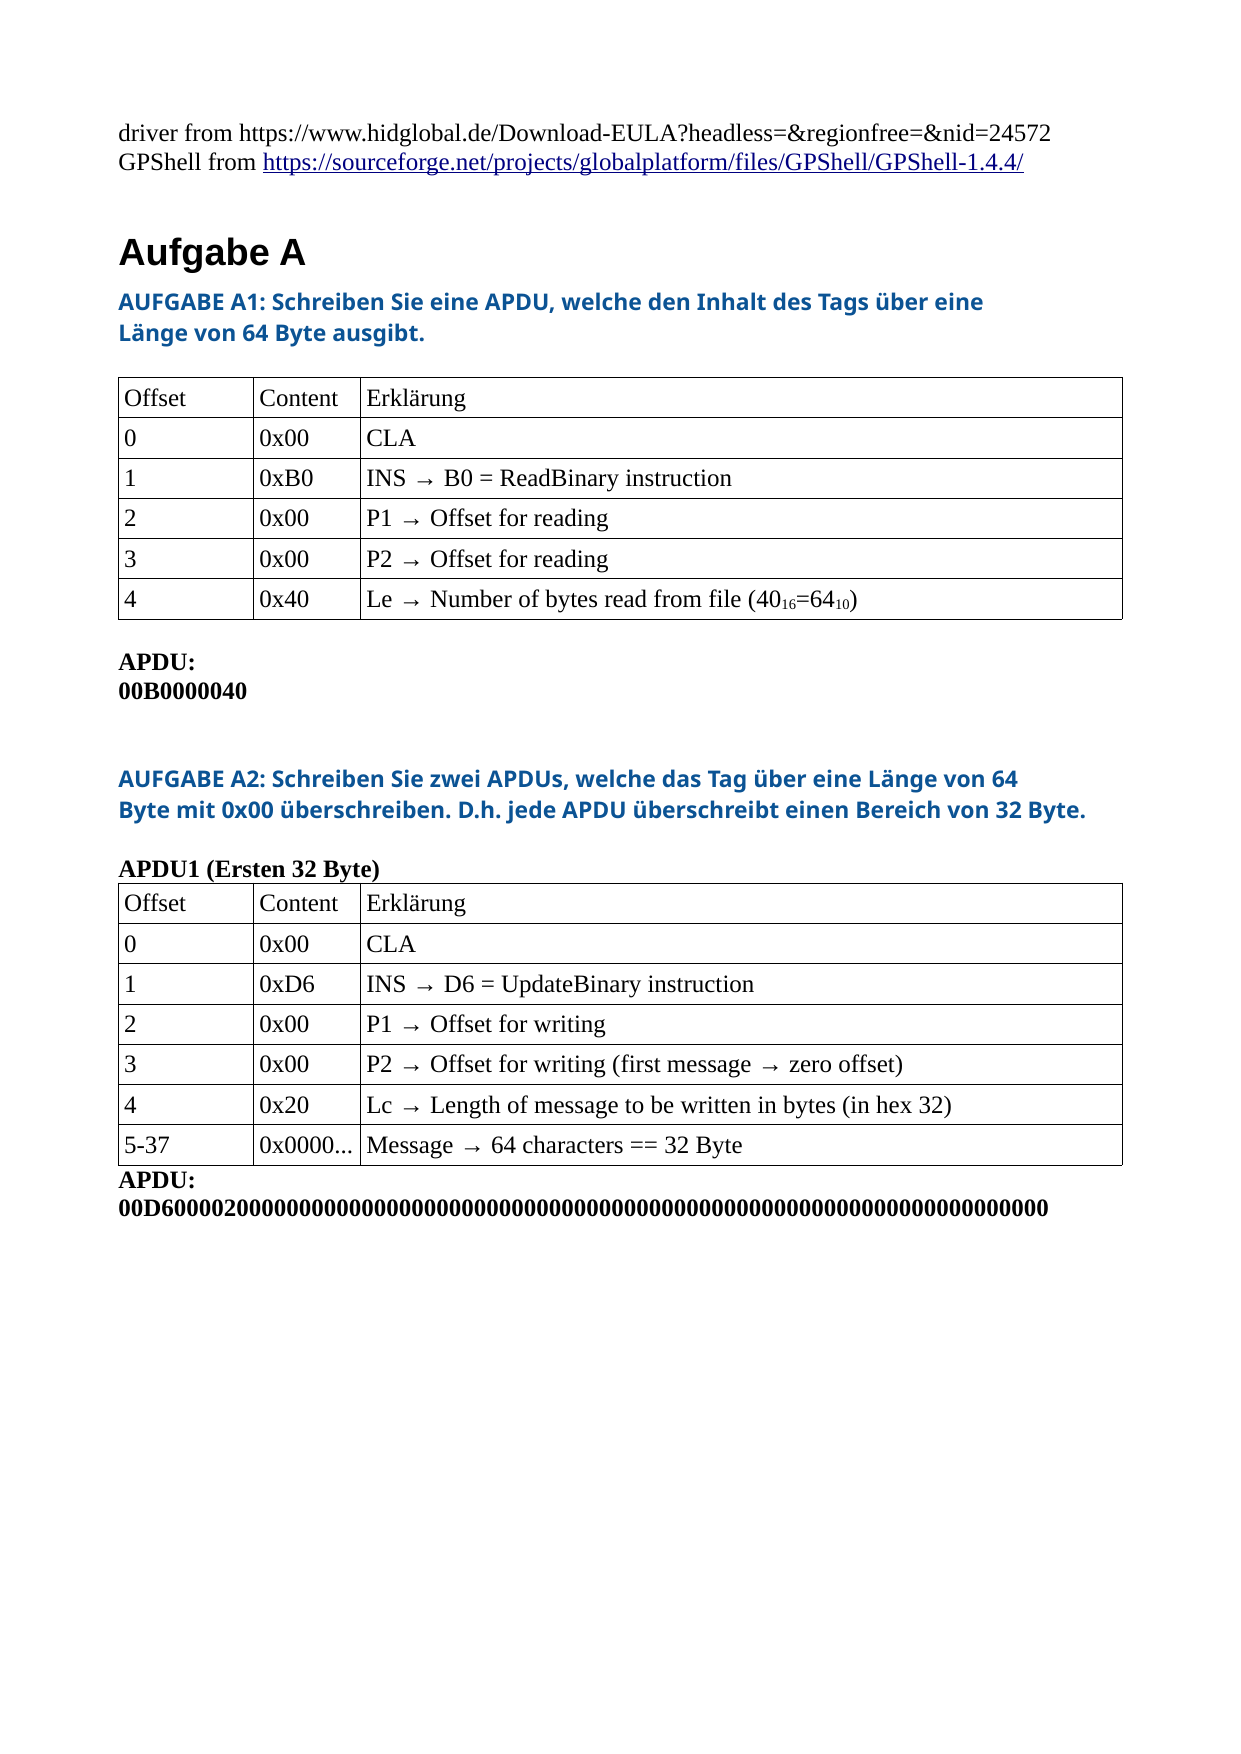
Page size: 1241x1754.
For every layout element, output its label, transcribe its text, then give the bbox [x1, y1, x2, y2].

table_cell 0x00 [254, 539, 360, 578]
table_header Content [254, 378, 360, 417]
table_cell 0xD6 [254, 964, 360, 1003]
table_cell P1 → Offset for reading [361, 499, 1122, 538]
table_cell 3 [119, 1045, 253, 1084]
text AUFGABE A1: Schreiben Sie eine APDU, welche den Inhalt des Tags über eine [118, 286, 1122, 317]
table_cell 0x00 [254, 1005, 360, 1044]
text Länge von 64 Byte ausgibt. [118, 317, 1122, 348]
text 00B0000040 [118, 676, 1122, 705]
table_cell INS → D6 = UpdateBinary instruction [361, 964, 1122, 1003]
table_cell P2 → Offset for reading [361, 539, 1122, 578]
table_cell P2 → Offset for writing (first message → zero offset) [361, 1045, 1122, 1084]
table_cell 0x00 [254, 418, 360, 457]
table_cell 1 [119, 964, 253, 1003]
table_cell 0x40 [254, 579, 360, 619]
table_header Erklärung [361, 378, 1122, 417]
table_cell 0x00 [254, 1045, 360, 1084]
table_cell Le → Number of bytes read from file (4016=6410) [361, 579, 1122, 619]
text APDU: [118, 647, 1122, 676]
table_cell 0 [119, 924, 253, 963]
text GPShell from https://sourceforge.net/projects/globalplatform/files/GPShell/GPShell-1.4.4/ [118, 147, 1122, 176]
table_cell 1 [119, 459, 253, 498]
table_cell 0 [119, 418, 253, 457]
table_cell 2 [119, 1005, 253, 1044]
table_header Offset [119, 884, 253, 923]
table_cell 4 [119, 1085, 253, 1124]
table_cell 4 [119, 579, 253, 619]
table_cell 0x0000... [254, 1125, 360, 1165]
table_cell 5-37 [119, 1125, 253, 1165]
text APDU1 (Ersten 32 Byte) [118, 854, 1122, 882]
table_cell P1 → Offset for writing [361, 1005, 1122, 1044]
table_header Content [254, 884, 360, 923]
table_cell INS → B0 = ReadBinary instruction [361, 459, 1122, 498]
table_header Erklärung [361, 884, 1122, 923]
text driver from https://www.hidglobal.de/Download-EULA?headless=&regionfree=&nid=24572 [118, 118, 1122, 147]
table_cell 0x20 [254, 1085, 360, 1124]
subtitle Aufgabe A [118, 229, 1122, 273]
table_cell Message → 64 characters == 32 Byte [361, 1125, 1122, 1165]
table_cell Lc → Length of message to be written in bytes (in hex 32) [361, 1085, 1122, 1124]
table_cell 2 [119, 499, 253, 538]
text 00D60000200000000000000000000000000000000000000000000000000000000000000000 [118, 1193, 1122, 1222]
table_cell 3 [119, 539, 253, 578]
table_cell CLA [361, 418, 1122, 457]
table_cell 0x00 [254, 499, 360, 538]
text Byte mit 0x00 überschreiben. D.h. jede APDU überschreibt einen Bereich von 32 Byte. [118, 794, 1122, 825]
table_cell 0xB0 [254, 459, 360, 498]
text AUFGABE A2: Schreiben Sie zwei APDUs, welche das Tag über eine Länge von 64 [118, 762, 1122, 794]
text APDU: [118, 1166, 1122, 1193]
table_cell 0x00 [254, 924, 360, 963]
table_header Offset [119, 378, 253, 417]
table_cell CLA [361, 924, 1122, 963]
